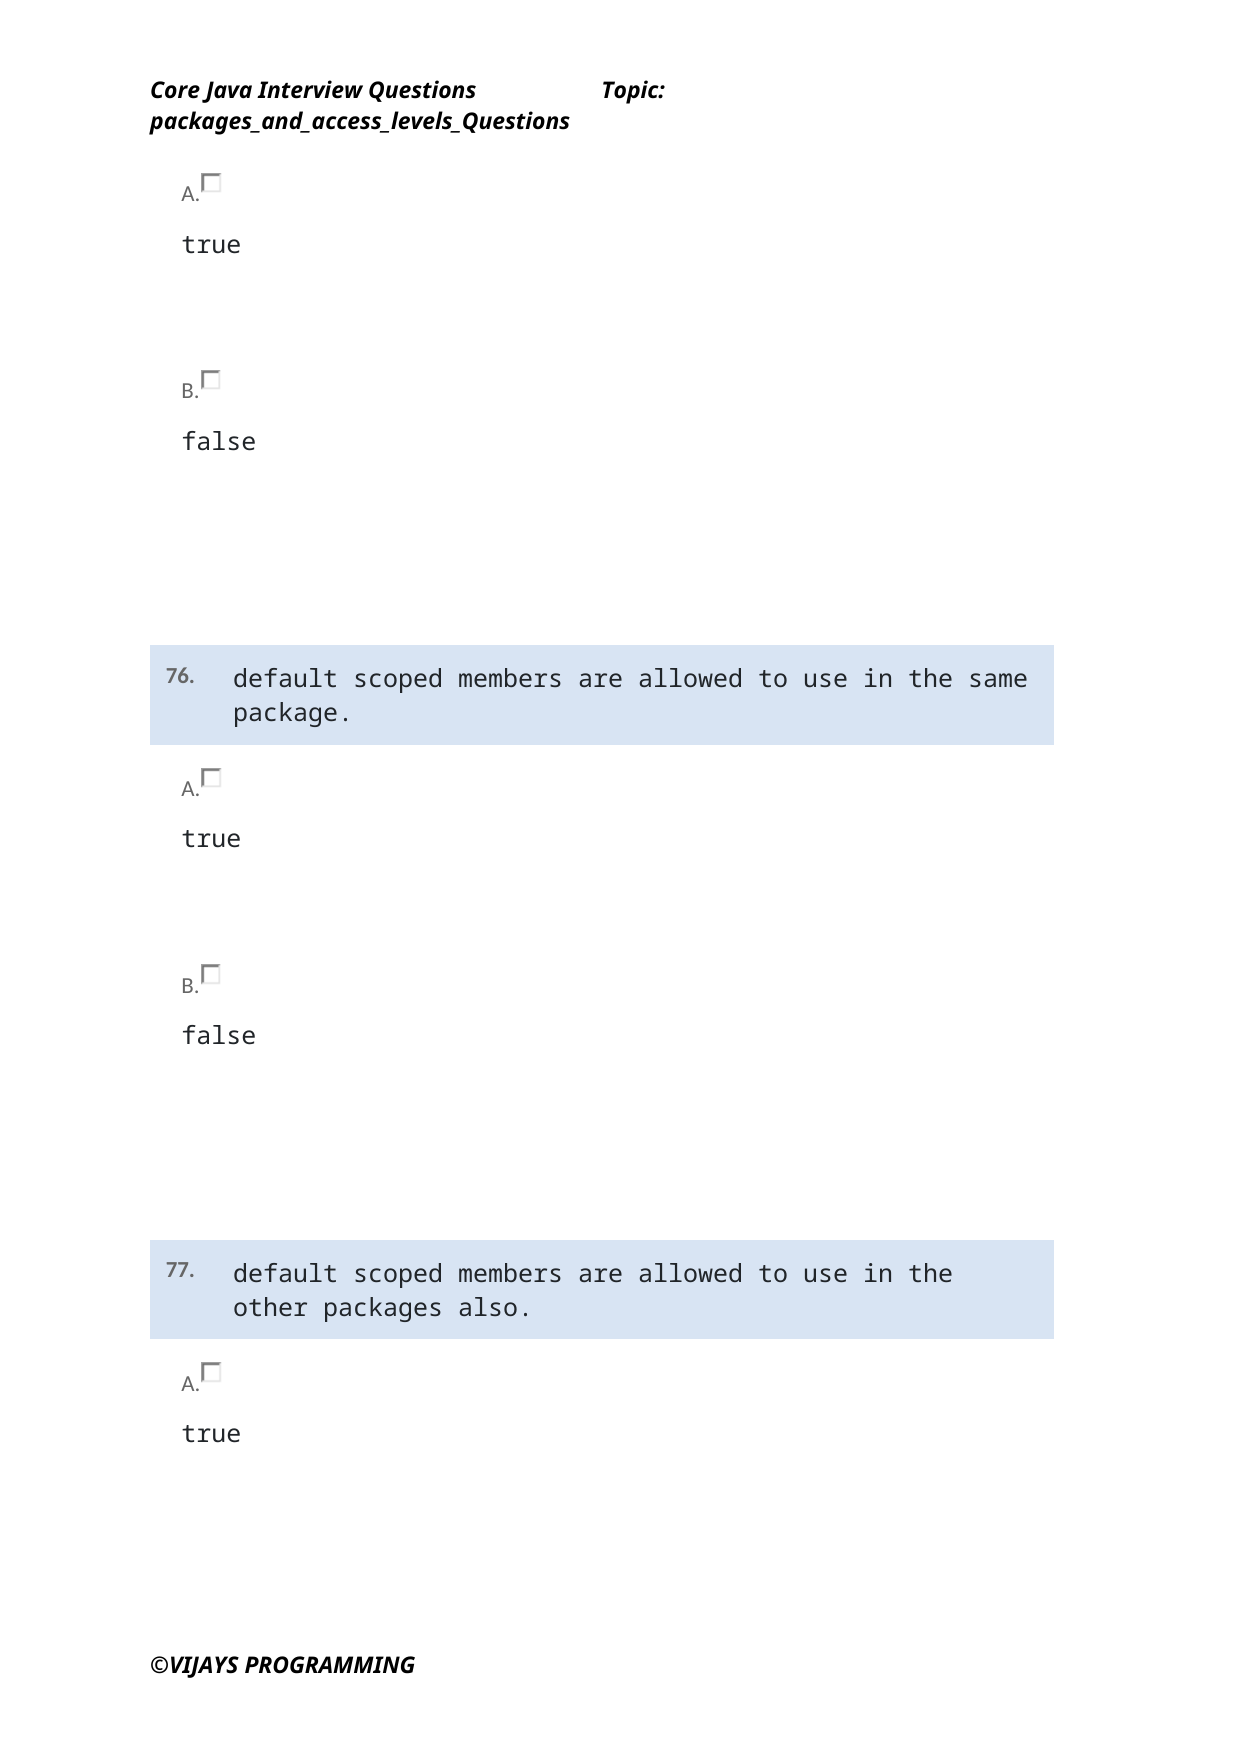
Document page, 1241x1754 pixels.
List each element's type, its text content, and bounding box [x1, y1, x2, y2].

table_cell [150, 745, 1090, 1170]
table_cell [1055, 645, 1090, 745]
table_header 77. [150, 1240, 217, 1339]
table_header A. true [181, 166, 250, 362]
table_header default scoped members are allowed to use in the other packages also. [217, 1240, 1054, 1339]
table_header A. true [181, 760, 250, 957]
table_cell [150, 1339, 1090, 1567]
table_cell default scoped members are allowed to use in the same package. [217, 645, 1054, 745]
table_header B. false [181, 957, 264, 1154]
table_cell [150, 1170, 1090, 1240]
table_header [1055, 1240, 1090, 1339]
table_header A. true [181, 1355, 250, 1552]
table_cell [150, 575, 1090, 645]
table_header B. false [181, 363, 264, 559]
table_cell [150, 150, 1090, 575]
table_cell 76. [150, 645, 217, 745]
